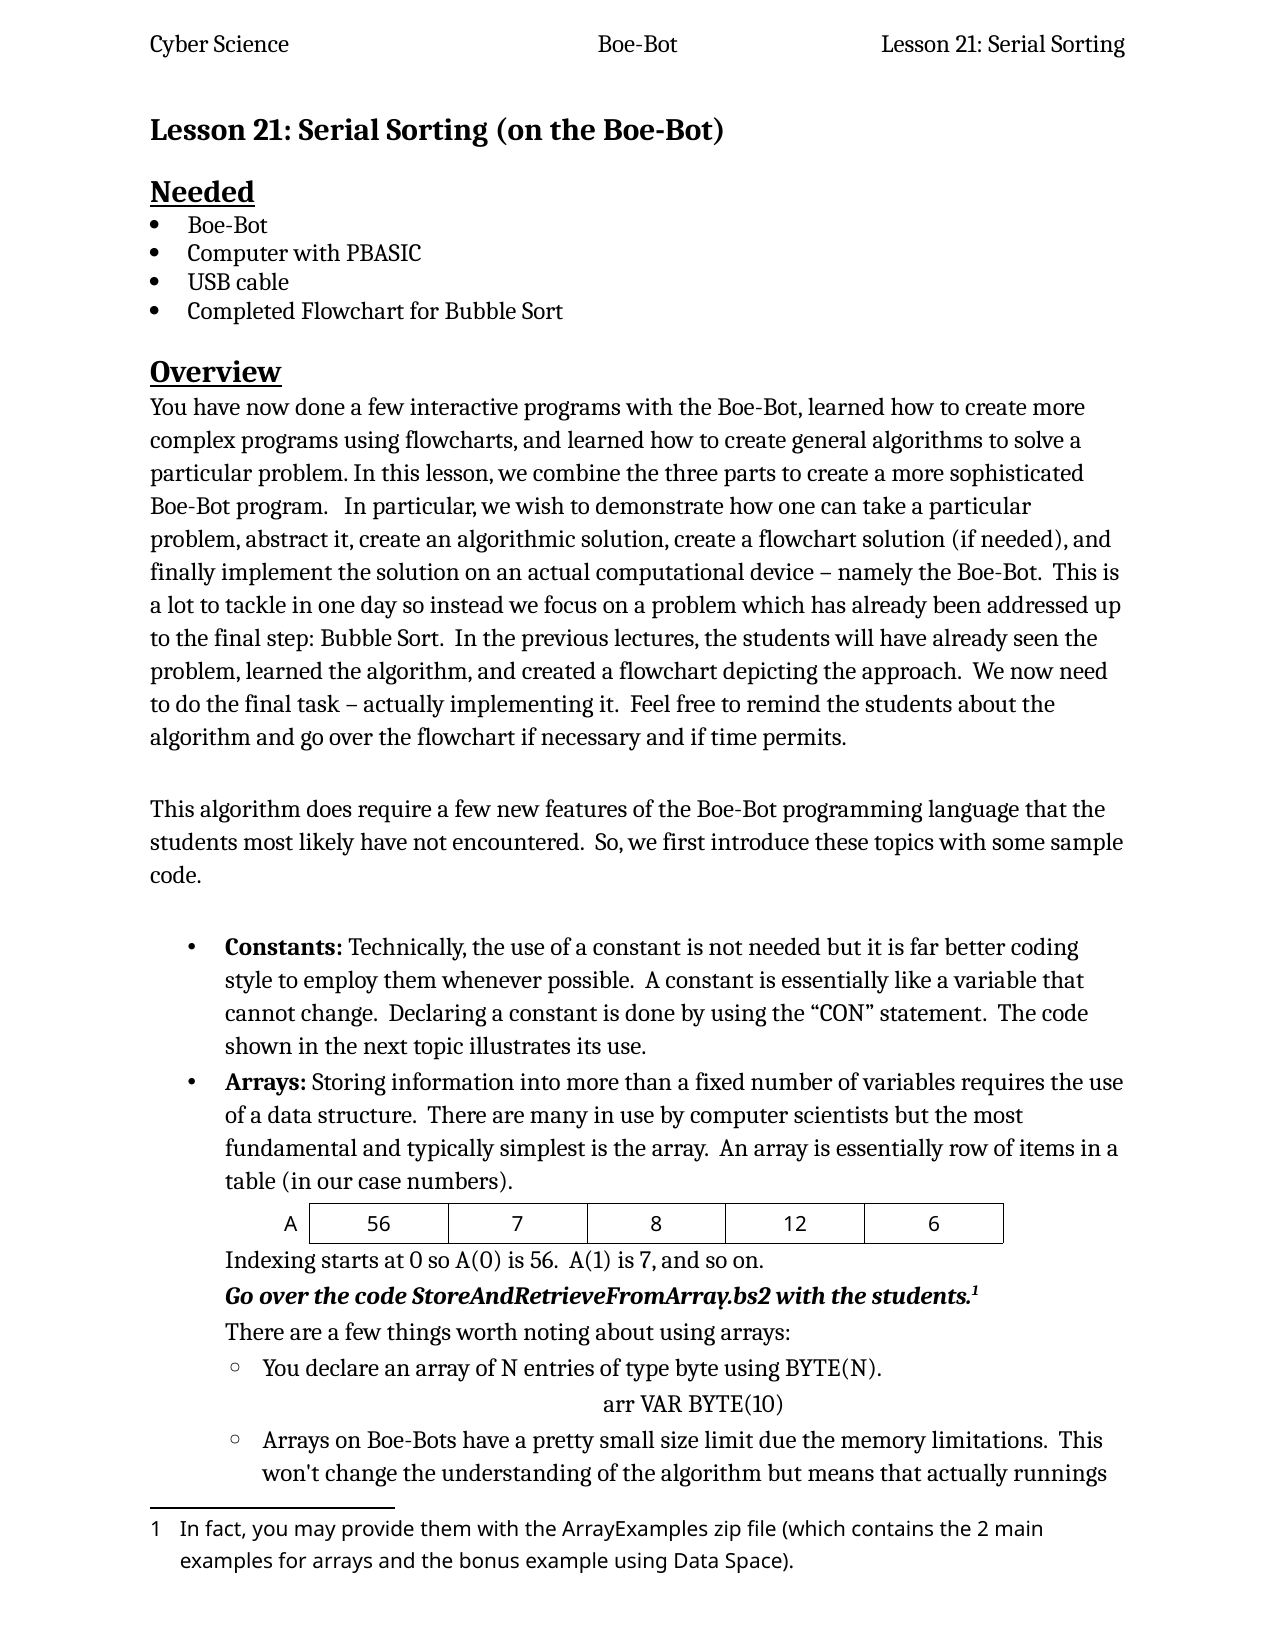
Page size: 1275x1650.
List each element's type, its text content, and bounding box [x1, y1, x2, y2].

list arr VAR BYTE(10) [225, 1390, 1125, 1419]
text You have now done a few interactive programs with the Boe-Bot, learned how to create more complex programs using flowcharts, and learned how to create general algorithms to solve a particular problem. In this lesson, we combine the three parts to create a more sophisticated Boe-Bot program. In particular, we wish to demonstrate how one can take a particular problem, abstract it, create an algorithmic solution, create a flowchart solution (if needed), and finally implement the solution on an actual computational device – namely the Boe-Bot. This is a lot to tackle in one day so instead we focus on a problem which has already been addressed up to the final step: Bubble Sort. In the previous lectures, the students will have already seen the problem, learned the algorithm, and created a flowchart depicting the approach. We now need to do the final task – actually implementing it. Feel free to remind the students about the algorithm and go over the flowchart if necessary and if time permits. [150, 393, 1125, 752]
list Go over the code StoreAndRetrieveFromArray.bs2 with the students. [187, 1282, 1125, 1311]
list In fact, you may provide them with the ArrayExamples zip file (which contains the 2 main examples for arrays and the bonus example using Data Space). [150, 1514, 1125, 1575]
table_header 12 [726, 1204, 864, 1243]
list Computer with PBASIC [150, 239, 1125, 268]
list There are a few things worth noting about using arrays: [187, 1318, 1125, 1347]
text Lesson 21: Serial Sorting (on the Boe-Bot) [150, 112, 1125, 148]
list You declare an array of N entries of type byte using BYTE(N). [225, 1354, 1125, 1383]
list USB cable [150, 268, 1125, 297]
table_header 56 [310, 1204, 448, 1243]
list Completed Flowchart for Bubble Sort [150, 297, 1125, 326]
table_header 7 [449, 1204, 587, 1243]
list Arrays on Boe-Bots have a pretty small size limit due the memory limitations. This won't change the understanding of the algorithm but means that actually runnings [225, 1426, 1125, 1488]
list Indexing starts at 0 so A(0) is 56. A(1) is 7, and so on. [187, 1246, 1125, 1275]
list Arrays: Storing information into more than a fixed number of variables requires the use of a data structure. There are many in use by computer scientists but the most fundamental and typically simplest is the array. An array is essentially row of items in a table (in our case numbers). [187, 1068, 1125, 1196]
table_header A [272, 1203, 309, 1243]
table_header 6 [865, 1204, 1003, 1243]
list Boe-Bot [150, 211, 1125, 239]
text This algorithm does require a few new features of the Boe-Bot programming language that the students most likely have not encountered. So, we first introduce these topics with some sample code. [150, 795, 1125, 890]
table_header 8 [588, 1204, 725, 1243]
text Needed [150, 174, 1125, 211]
text Overview [150, 354, 1125, 390]
list Constants: Technically, the use of a constant is not needed but it is far better coding style to employ them whenever possible. A constant is essentially like a variable that cannot change. Declaring a constant is done by using the “CON” statement. The code shown in the next topic illustrates its use. [187, 933, 1125, 1061]
